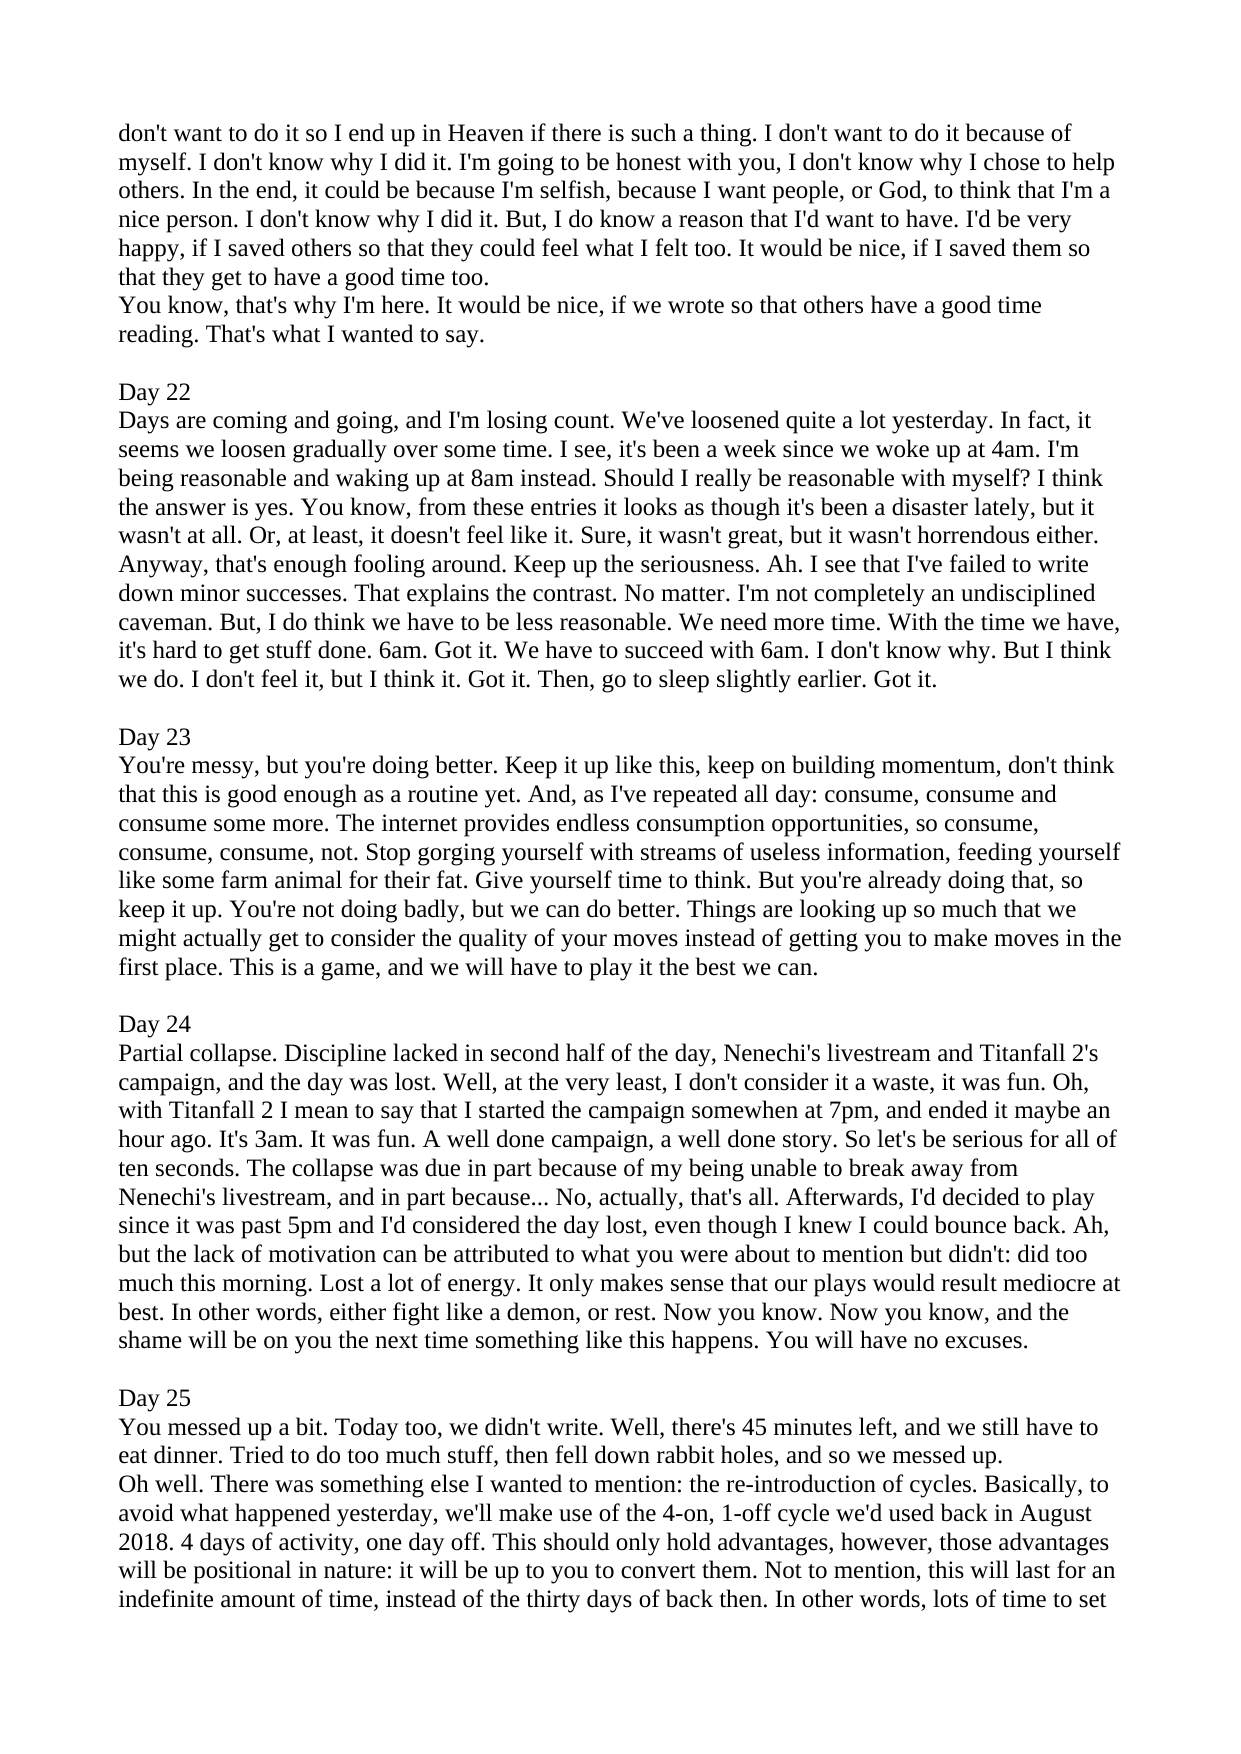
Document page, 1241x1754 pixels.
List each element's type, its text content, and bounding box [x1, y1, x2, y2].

text Day 24 [118, 1009, 1122, 1038]
text Partial collapse. Discipline lacked in second half of the day, Nenechi's livestream and Titanfall 2's campaign, and the day was lost. Well, at the very least, I don't consider it a waste, it was fun. Oh, with Titanfall 2 I mean to say that I started the campaign somewhen at 7pm, and ended it maybe an hour ago. It's 3am. It was fun. A well done campaign, a well done story. So let's be serious for all of ten seconds. The collapse was due in part because of my being unable to break away from Nenechi's livestream, and in part because... No, actually, that's all. Afterwards, I'd decided to play since it was past 5pm and I'd considered the day lost, even though I knew I could bounce back. Ah, but the lack of motivation can be attributed to what you were about to mention but didn't: did too much this morning. Lost a lot of energy. It only makes sense that our plays would result mediocre at best. In other words, either fight like a demon, or rest. Now you know. Now you know, and the shame will be on you the next time something like this happens. You will have no excuses. [118, 1038, 1122, 1354]
text Day 22 [118, 377, 1122, 406]
text Day 25 [118, 1383, 1122, 1412]
text You're messy, but you're doing better. Keep it up like this, keep on building momentum, don't think that this is good enough as a routine yet. And, as I've repeated all day: consume, consume and consume some more. The internet provides endless consumption opportunities, so consume, consume, consume, not. Stop gorging yourself with streams of useless information, feeding yourself like some farm animal for their fat. Give yourself time to think. But you're already doing that, so keep it up. You're not doing badly, but we can do better. Things are looking up so much that we might actually get to consider the quality of your moves instead of getting you to make moves in the first place. This is a game, and we will have to play it the best we can. [118, 751, 1122, 981]
text You know, that's why I'm here. It would be nice, if we wrote so that others have a good time reading. That's what I wanted to say. [118, 291, 1122, 348]
text Day 23 [118, 722, 1122, 751]
text Days are coming and going, and I'm losing count. We've loosened quite a lot yesterday. In fact, it seems we loosen gradually over some time. I see, it's been a week since we woke up at 4am. I'm being reasonable and waking up at 8am instead. Should I really be reasonable with myself? I think the answer is yes. You know, from these entries it looks as though it's been a disaster lately, but it wasn't at all. Or, at least, it doesn't feel like it. Sure, it wasn't great, but it wasn't horrendous either. Anyway, that's enough fooling around. Keep up the seriousness. Ah. I see that I've failed to write down minor successes. That explains the contrast. No matter. I'm not completely an undisciplined caveman. But, I do think we have to be less reasonable. We need more time. With the time we have, it's hard to get stuff done. 6am. Got it. We have to succeed with 6am. I don't know why. But I think we do. I don't feel it, but I think it. Got it. Then, go to sleep slightly earlier. Got it. [118, 406, 1122, 693]
text Oh well. There was something else I wanted to mention: the re-introduction of cycles. Basically, to avoid what happened yesterday, we'll make use of the 4-on, 1-off cycle we'd used back in August 2018. 4 days of activity, one day off. This should only hold advantages, however, those advantages will be positional in nature: it will be up to you to convert them. Not to mention, this will last for an indefinite amount of time, instead of the thirty days of back then. In other words, lots of time to set [118, 1469, 1122, 1613]
text don't want to do it so I end up in Heaven if there is such a thing. I don't want to do it because of myself. I don't know why I did it. I'm going to be honest with you, I don't know why I chose to help others. In the end, it could be because I'm selfish, because I want people, or God, to think that I'm a nice person. I don't know why I did it. But, I do know a reason that I'd want to have. I'd be very happy, if I saved others so that they could feel what I felt too. It would be nice, if I saved them so that they get to have a good time too. [118, 118, 1122, 291]
text You messed up a bit. Today too, we didn't write. Well, there's 45 minutes left, and we still have to eat dinner. Tried to do too much stuff, then fell down rabbit holes, and so we messed up. [118, 1412, 1122, 1469]
